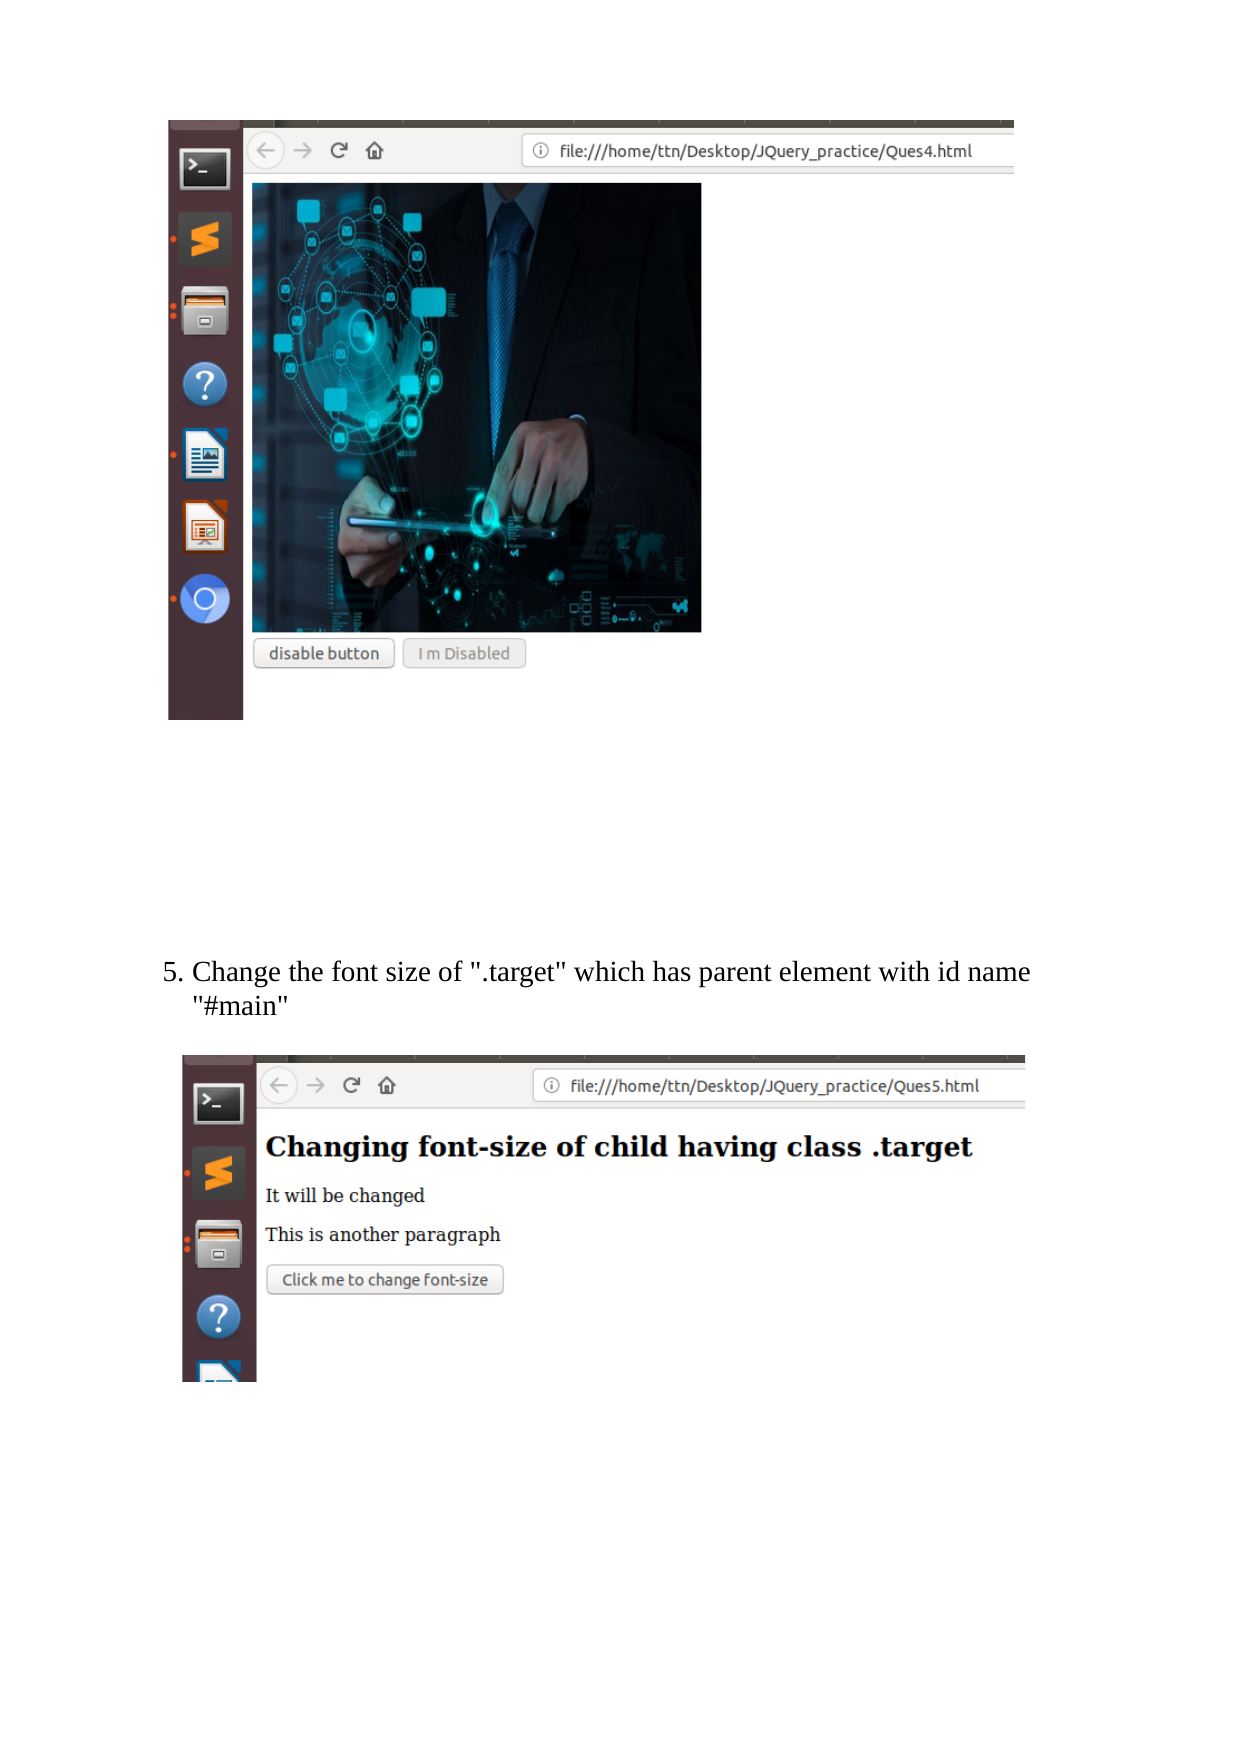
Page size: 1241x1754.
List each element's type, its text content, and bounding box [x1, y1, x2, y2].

list Change the font size of ".target" which has parent element with id name "#main" [162, 954, 1122, 1021]
